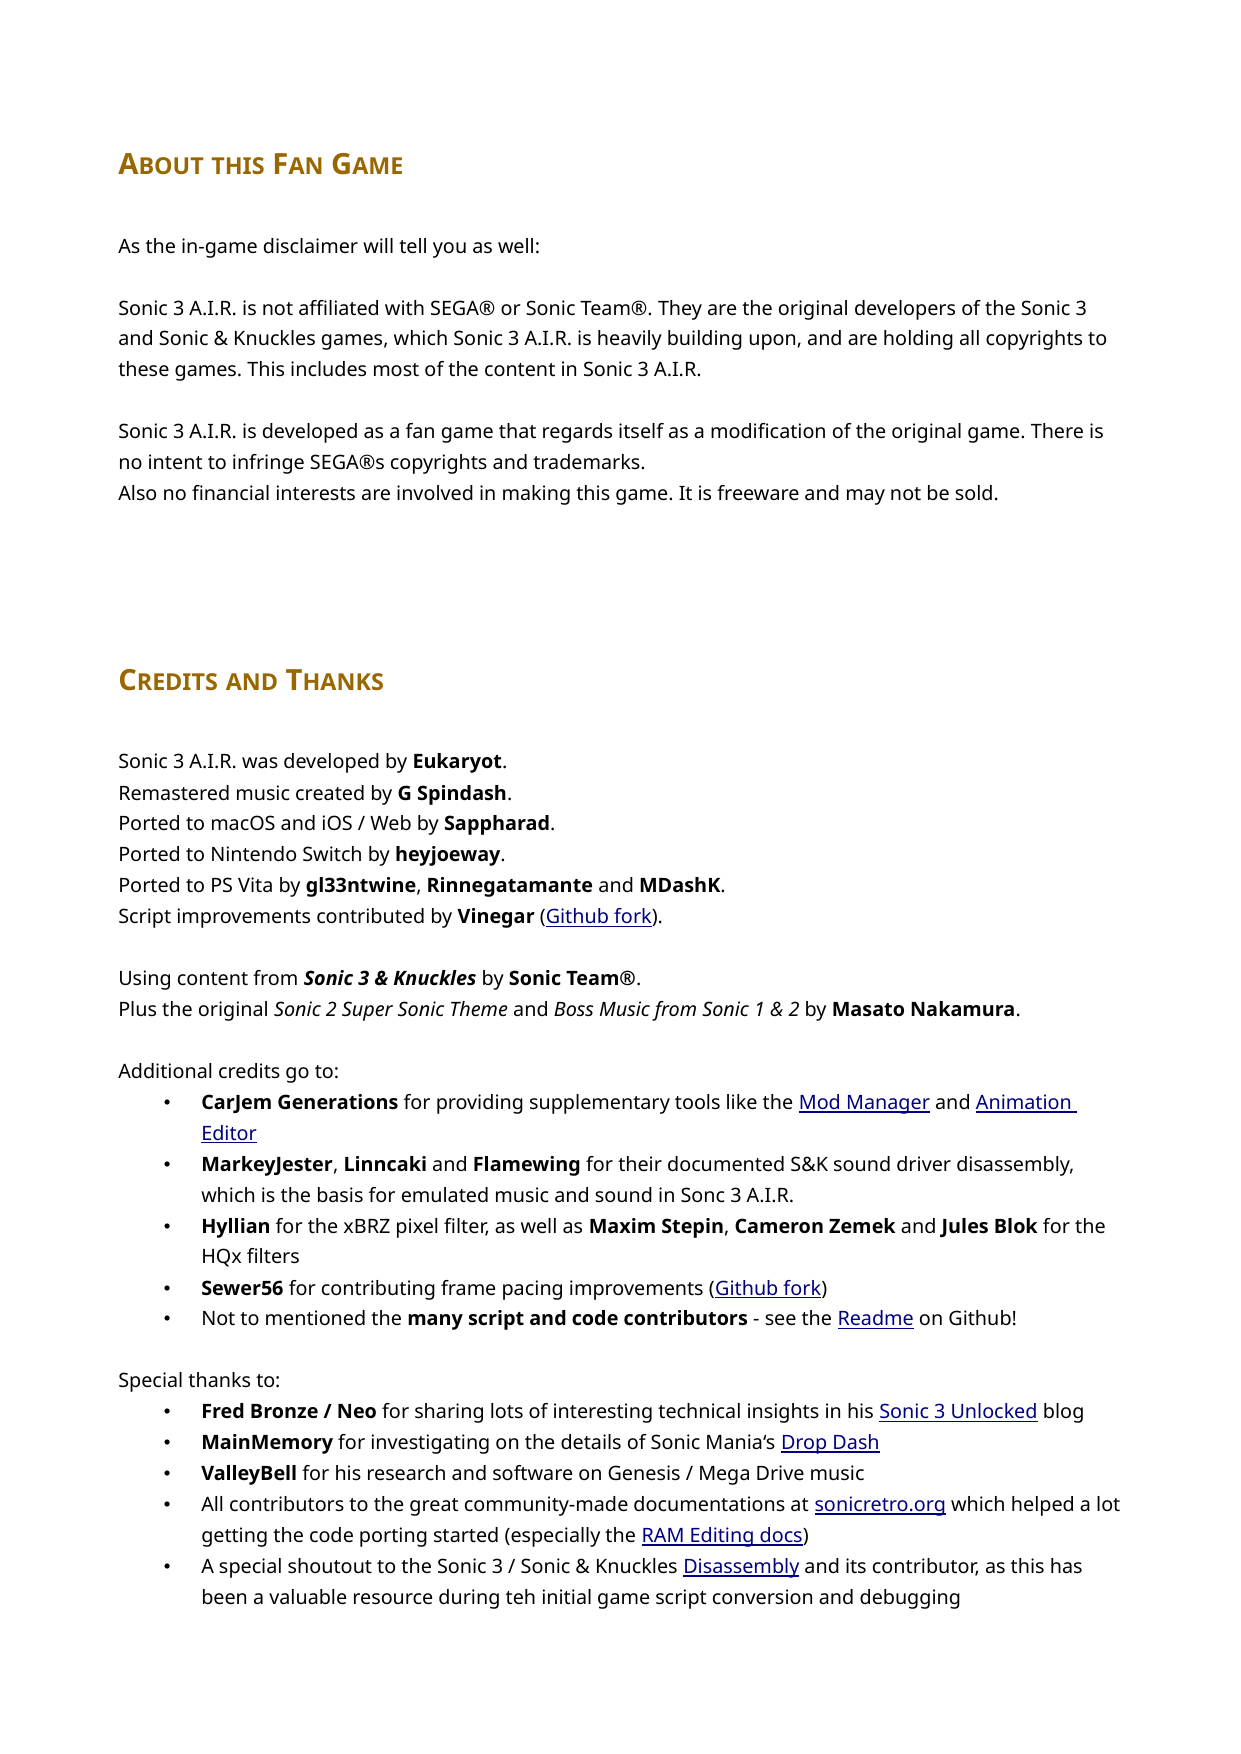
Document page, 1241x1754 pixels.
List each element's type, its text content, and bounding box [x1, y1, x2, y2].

list All contributors to the great community-made documentations at sonicretro.org which helped a lot getting the code porting started (especially the RAM Editing docs) [163, 1490, 1122, 1548]
text Using content from Sonic 3 & Knuckles by Sonic Team®. [118, 964, 1122, 991]
text Ported to PS Vita by gl33ntwine, Rinnegatamante and MDashK. [118, 872, 1122, 898]
list MarkeyJester, Linncaki and Flamewing for their documented S&K sound driver disassembly, which is the basis for emulated music and sound in Sonc 3 A.I.R. [163, 1150, 1122, 1208]
text Special thanks to: [118, 1367, 1122, 1393]
list CarJem Generations for providing supplementary tools like the Mod Manager and Animation Editor [163, 1088, 1122, 1146]
text Sonic 3 A.I.R. is not affiliated with SEGA® or Sonic Team®. They are the original developers of the Sonic 3 and Sonic & Knuckles games, which Sonic 3 A.I.R. is heavily building upon, and are holding all copyrights to these games. This includes most of the content in Sonic 3 A.I.R. [118, 294, 1122, 383]
subtitle About this Fan Game [118, 143, 1122, 183]
text As the in-game disclaimer will tell you as well: [118, 232, 1122, 259]
list Sewer56 for contributing frame pacing improvements (Github fork) [163, 1274, 1122, 1301]
text Script improvements contributed by Vinegar (Github fork). [118, 902, 1122, 929]
text Plus the original Sonic 2 Super Sonic Theme and Boss Music from Sonic 1 & 2 by Masato Nakamura. [118, 995, 1122, 1022]
text Ported to macOS and iOS / Web by Sappharad. [118, 810, 1122, 837]
list Not to mentioned the many script and code contributors - see the Readme on Github! [163, 1305, 1122, 1332]
text Also no financial interests are involved in making this game. It is freeware and may not be sold. [118, 479, 1122, 506]
list Fred Bronze / Neo for sharing lots of interesting technical insights in his Sonic 3 Unlocked blog [163, 1397, 1122, 1424]
text Additional credits go to: [118, 1057, 1122, 1084]
list ValleyBell for his research and software on Genesis / Mega Drive music [163, 1459, 1122, 1486]
text Sonic 3 A.I.R. was developed by Eukaryot. [118, 748, 1122, 775]
text Remastered music created by G Spindash. [118, 779, 1122, 806]
list MainMemory for investigating on the details of Sonic Mania‘s Drop Dash [163, 1428, 1122, 1455]
subtitle Credits and Thanks [118, 659, 1122, 698]
list A special shoutout to the Sonic 3 / Sonic & Knuckles Disassembly and its contributor, as this has been a valuable resource during teh initial game script conversion and debugging [163, 1552, 1122, 1610]
list Hyllian for the xBRZ pixel filter, as well as Maxim Stepin, Cameron Zemek and Jules Blok for the HQx filters [163, 1212, 1122, 1270]
text Sonic 3 A.I.R. is developed as a fan game that regards itself as a modification of the original game. There is no intent to infringe SEGA®s copyrights and trademarks. [118, 417, 1122, 475]
text Ported to Nintendo Switch by heyjoeway. [118, 841, 1122, 868]
